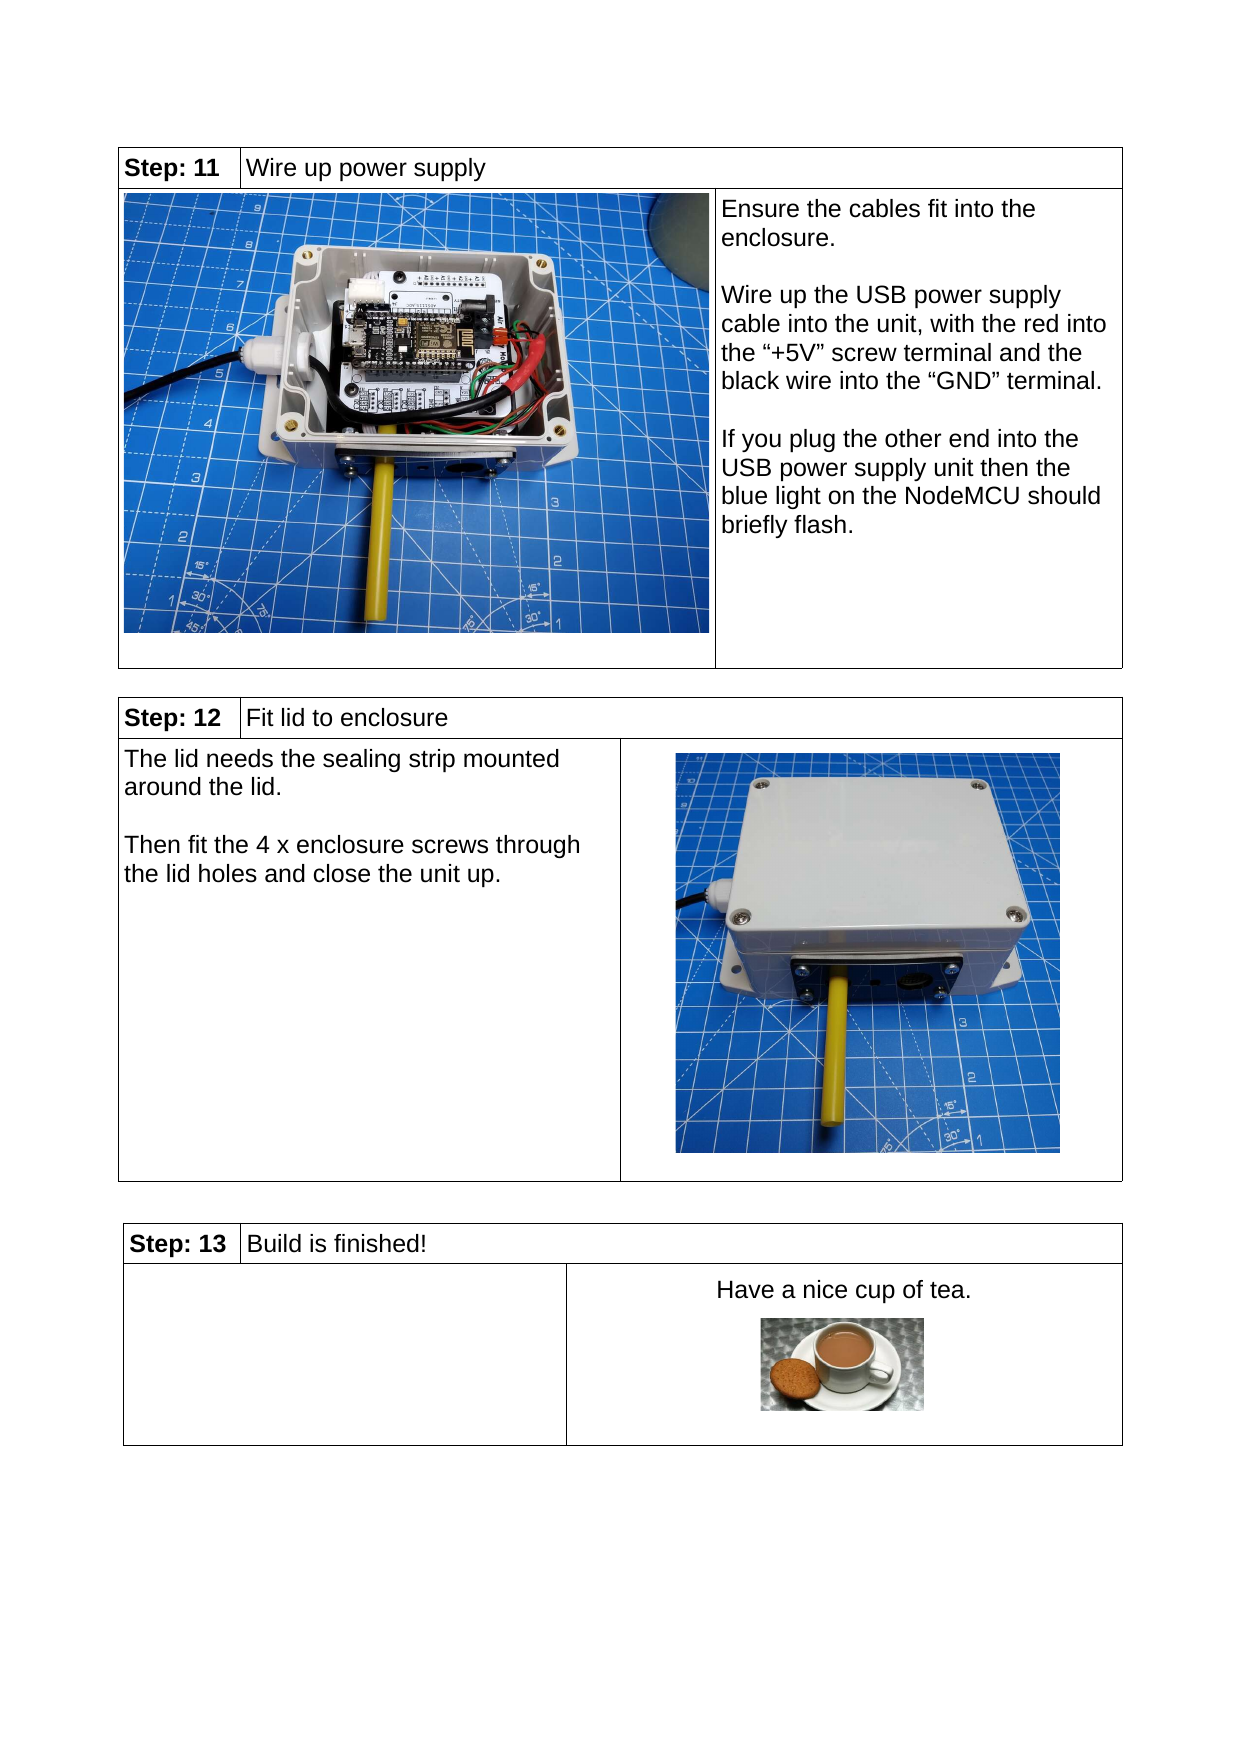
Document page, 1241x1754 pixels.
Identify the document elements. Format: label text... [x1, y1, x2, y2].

table_header Step: 12 [119, 698, 240, 737]
picture [123, 193, 710, 633]
table_header Build is finished! [241, 1224, 1122, 1263]
table_cell The lid needs the sealing strip mounted around the lid. Then fit the 4 x enclosure screws through the lid holes and close the unit up. [119, 739, 620, 1181]
table_header Wire up power supply [241, 148, 1122, 188]
table_cell [124, 1264, 566, 1445]
table_header Step: 11 [119, 148, 240, 188]
table_cell [119, 189, 715, 667]
table_cell [621, 739, 1122, 1181]
picture [760, 1318, 924, 1411]
table_cell Ensure the cables fit into the enclosure. Wire up the USB power supply cable into the unit, with the red into the “+5V” screw terminal and the black wire into the “GND” terminal. If you plug the other end into the USB power supply unit then the blue light on the NodeMCU should briefly flash. [716, 189, 1122, 667]
table_header Fit lid to enclosure [241, 698, 1122, 737]
picture [675, 753, 1060, 1153]
table_header Step: 13 [124, 1224, 240, 1263]
table_cell Have a nice cup of tea. [567, 1264, 1122, 1445]
